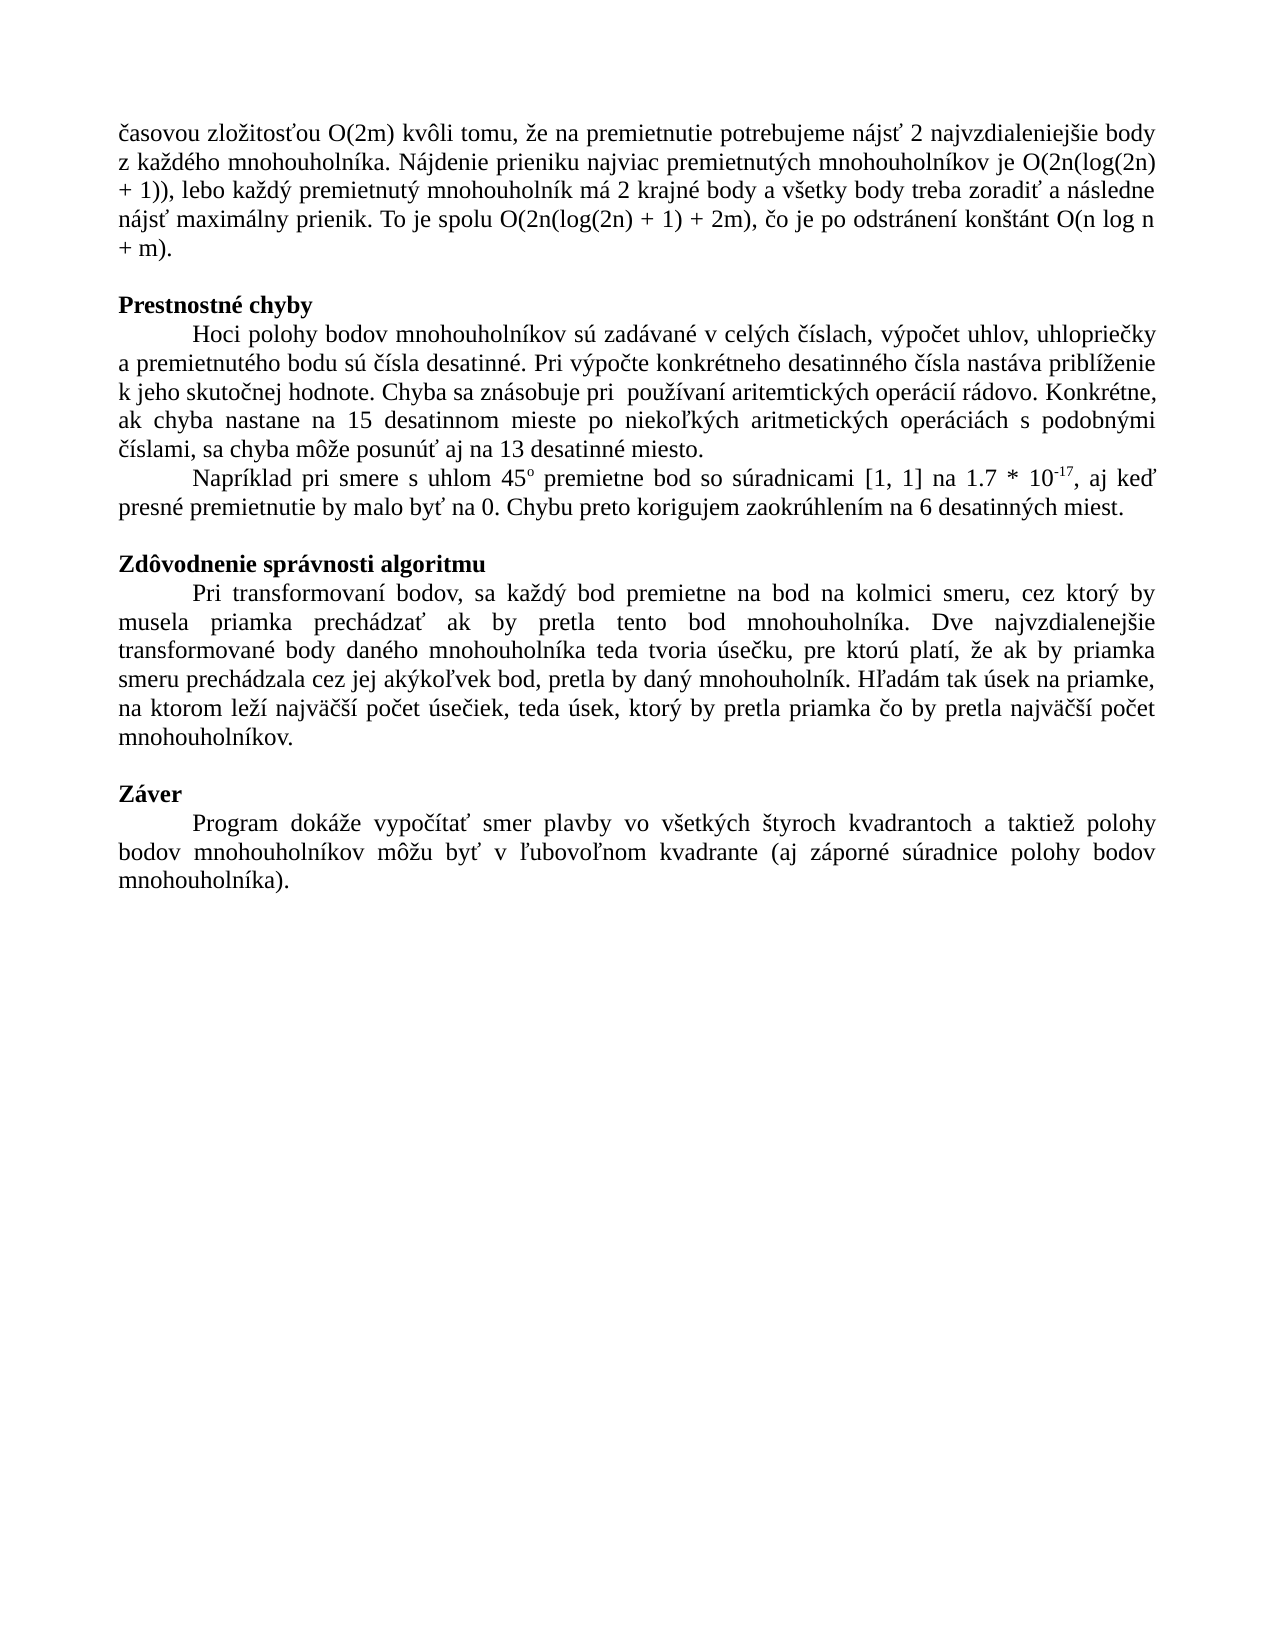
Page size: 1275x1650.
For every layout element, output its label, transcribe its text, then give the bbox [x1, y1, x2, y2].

text Záver [118, 779, 1157, 808]
text Hoci polohy bodov mnohouholníkov sú zadávané v celých číslach, výpočet uhlov, uhlopriečky a premietnutého bodu sú čísla desatinné. Pri výpočte konkrétneho desatinného čísla nastáva priblíženie k jeho skutočnej hodnote. Chyba sa znásobuje pri používaní aritemtických operácií rádovo. Konkrétne, ak chyba nastane na 15 desatinnom mieste po niekoľkých aritmetických operáciách s podobnými číslami, sa chyba môže posunúť aj na 13 desatinné miesto. [118, 319, 1157, 463]
text Zdôvodnenie správnosti algoritmu [118, 549, 1157, 578]
text Pri transformovaní bodov, sa každý bod premietne na bod na kolmici smeru, cez ktorý by musela priamka prechádzať ak by pretla tento bod mnohouholníka. Dve najvzdialenejšie transformované body daného mnohouholníka teda tvoria úsečku, pre ktorú platí, že ak by priamka smeru prechádzala cez jej akýkoľvek bod, pretla by daný mnohouholník. Hľadám tak úsek na priamke, na ktorom leží najväčší počet úsečiek, teda úsek, ktorý by pretla priamka čo by pretla najväčší počet mnohouholníkov. [118, 578, 1157, 751]
text Prestnostné chyby [118, 291, 1157, 319]
text Program dokáže vypočítať smer plavby vo všetkých štyroch kvadrantoch a taktiež polohy bodov mnohouholníkov môžu byť v ľubovoľnom kvadrante (aj záporné súradnice polohy bodov mnohouholníka). [118, 808, 1157, 894]
text časovou zložitosťou O(2m) kvôli tomu, že na premietnutie potrebujeme nájsť 2 najvzdialeniejšie body z každého mnohouholníka. Nájdenie prieniku najviac premietnutých mnohouholníkov je O(2n(log(2n) + 1)), lebo každý premietnutý mnohouholník má 2 krajné body a všetky body treba zoradiť a následne nájsť maximálny prienik. To je spolu O(2n(log(2n) + 1) + 2m), čo je po odstránení konštánt O(n log n + m). [118, 118, 1157, 262]
text Napríklad pri smere s uhlom 45o premietne bod so súradnicami [1, 1] na 1.7 * 10-17, aj keď presné premietnutie by malo byť na 0. Chybu preto korigujem zaokrúhlením na 6 desatinných miest. [118, 463, 1157, 521]
